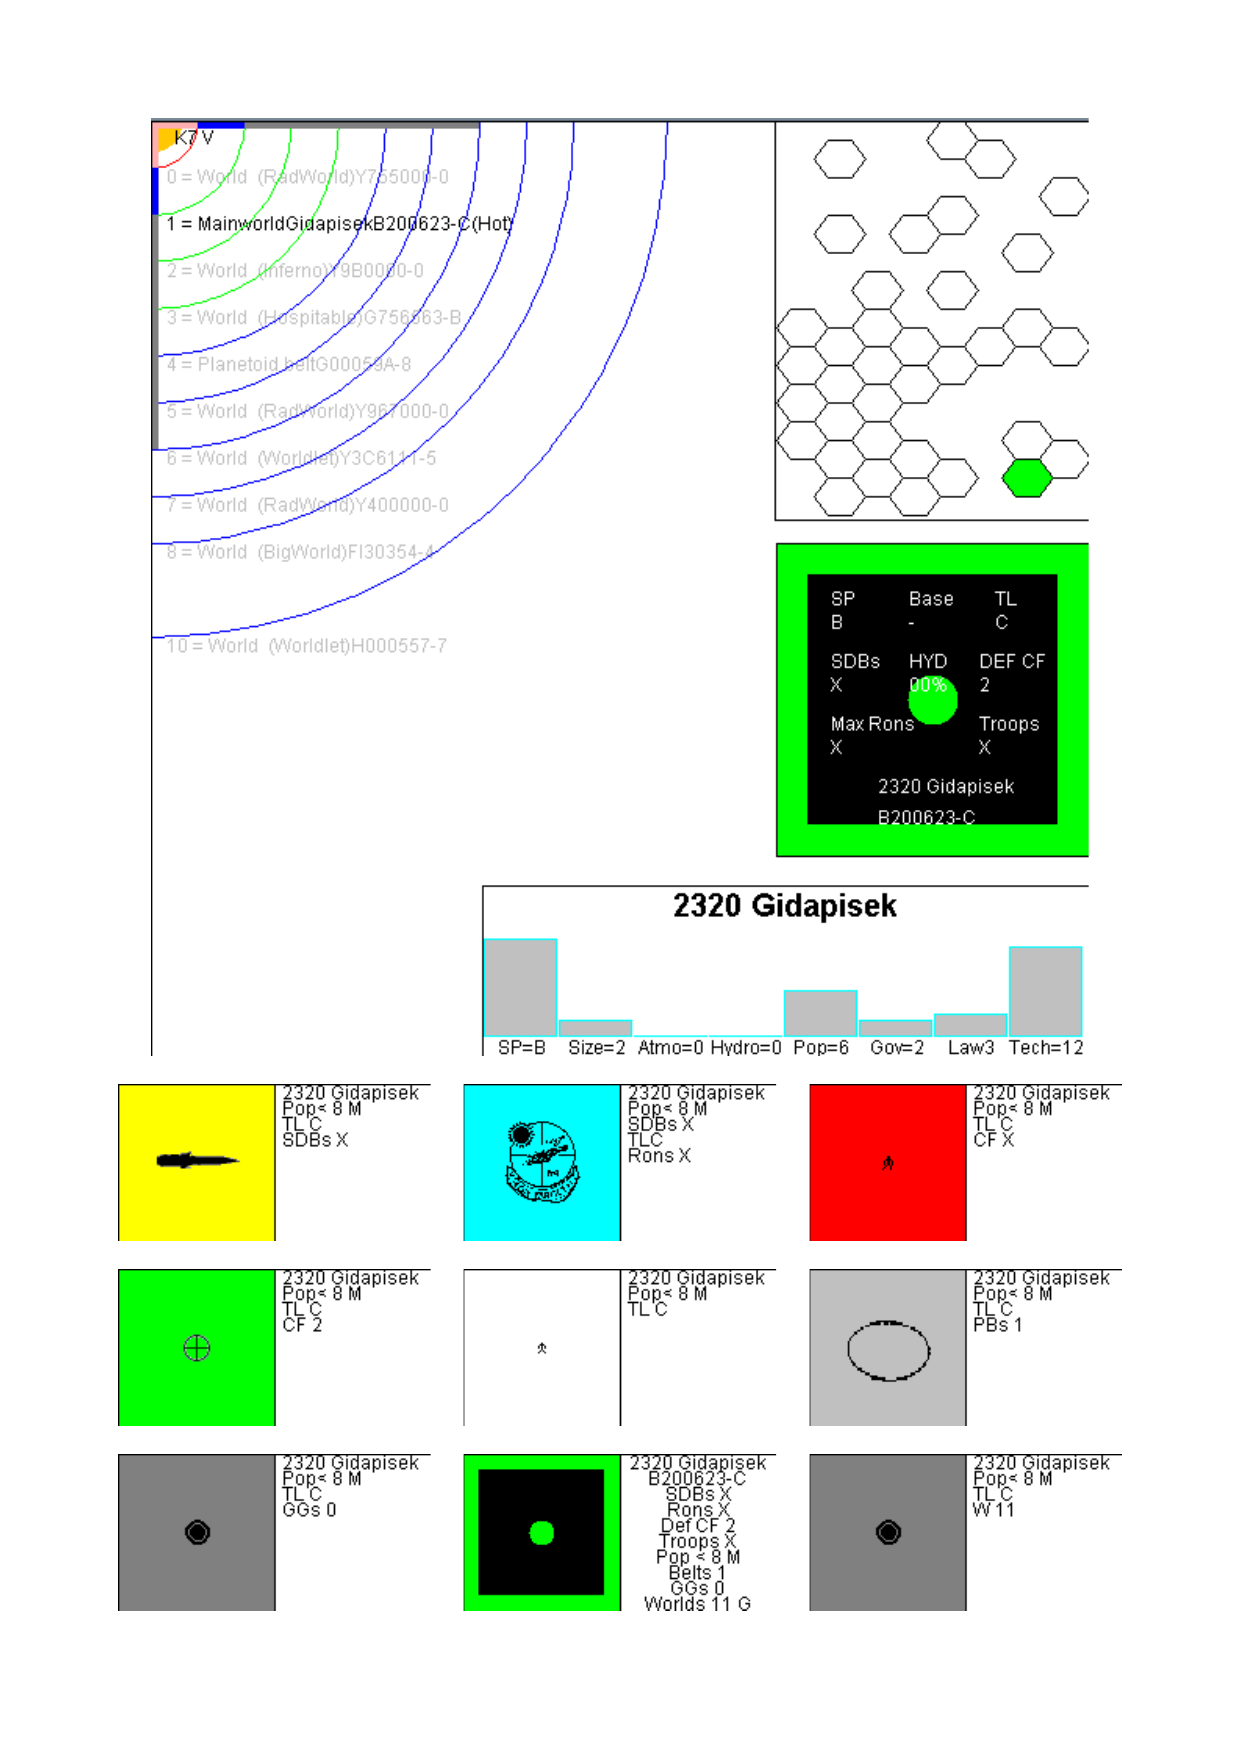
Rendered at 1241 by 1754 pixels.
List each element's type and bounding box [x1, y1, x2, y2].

picture [809, 1084, 1122, 1241]
picture [118, 1084, 431, 1241]
picture [809, 1454, 1122, 1611]
picture [463, 1269, 777, 1426]
picture [809, 1269, 1122, 1426]
picture [151, 118, 1089, 1056]
picture [463, 1084, 777, 1241]
picture [463, 1454, 777, 1611]
picture [118, 1454, 431, 1611]
picture [118, 1269, 431, 1426]
